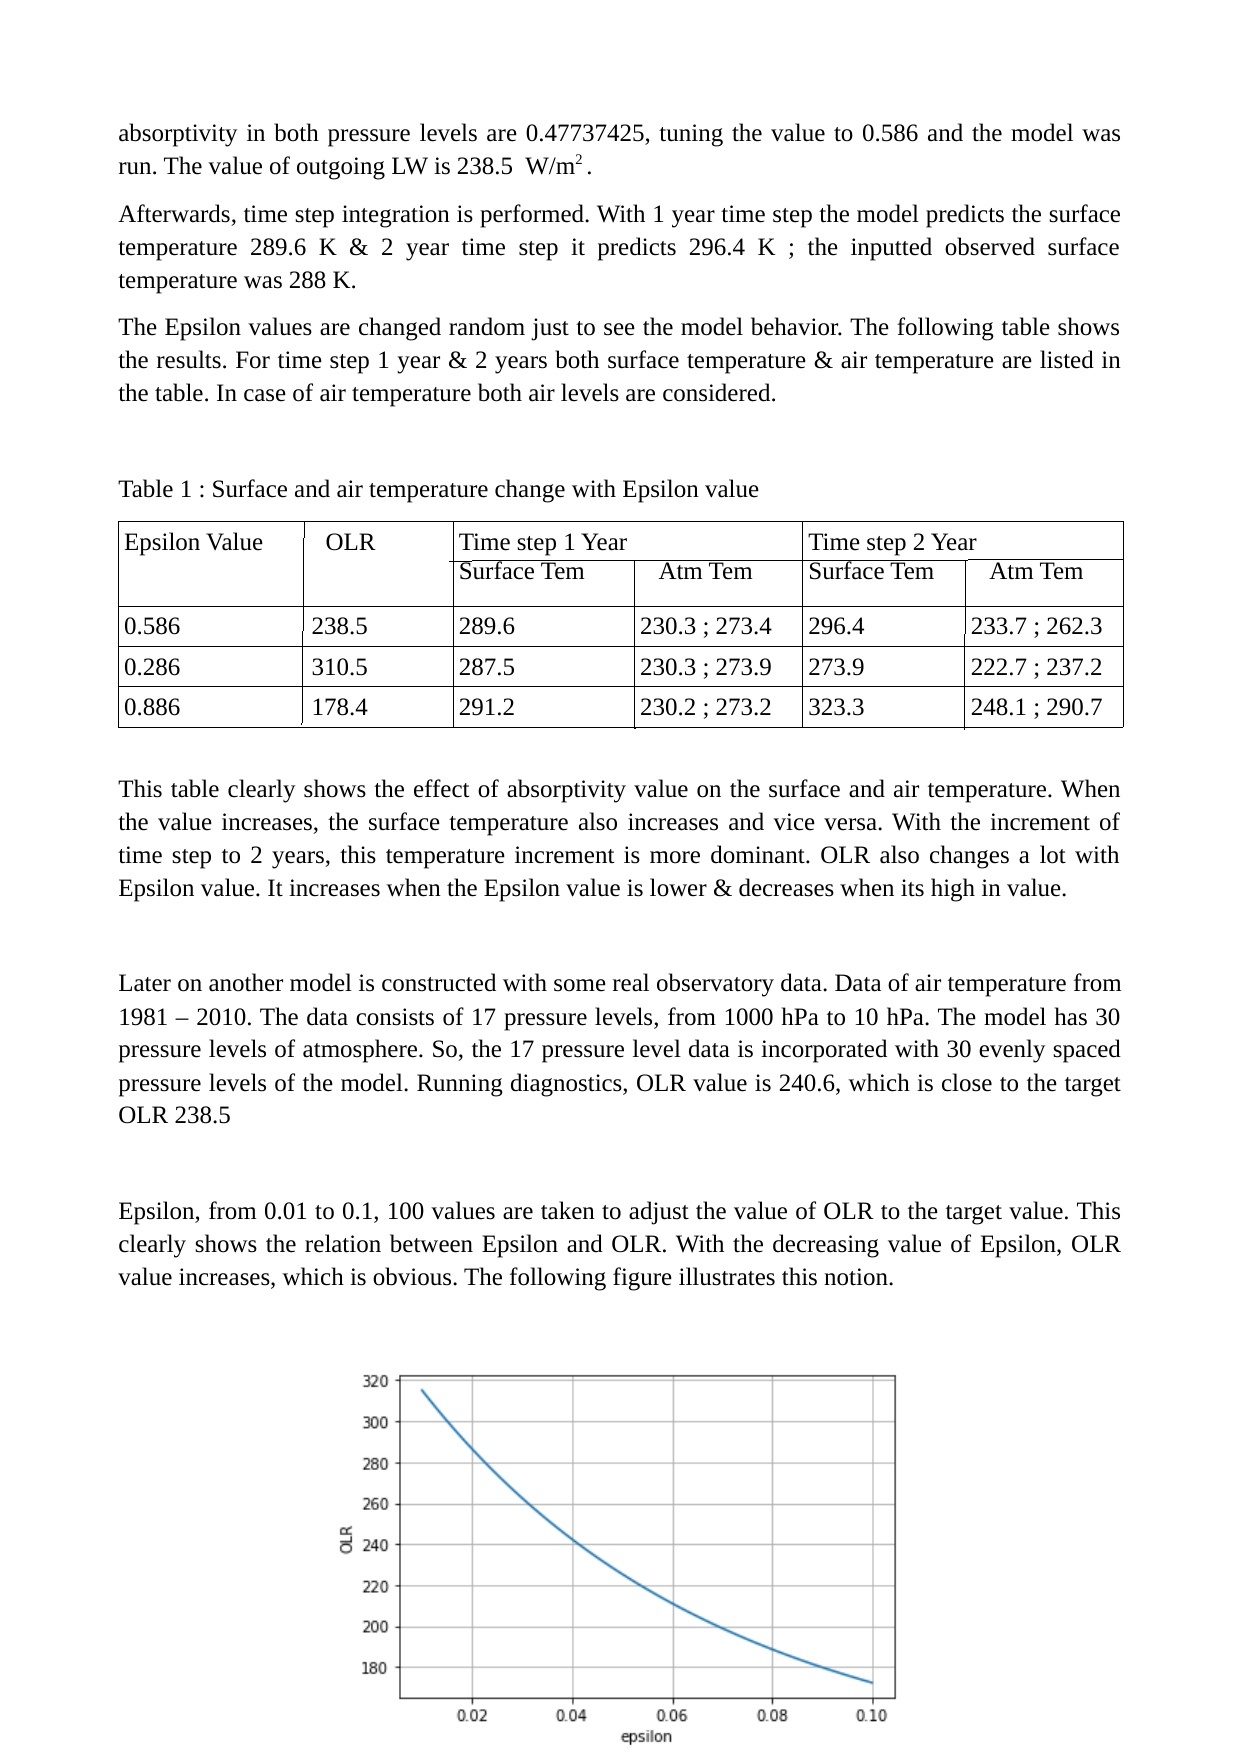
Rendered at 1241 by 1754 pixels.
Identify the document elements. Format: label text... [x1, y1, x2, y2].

text This table clearly shows the effect of absorptivity value on the surface and air temperature. When the value increases, the surface temperature also increases and vice versa. With the increment of time step to 2 years, this temperature increment is more dominant. OLR also changes a lot with Epsilon value. It increases when the Epsilon value is lower & decreases when its high in value. [118, 774, 1122, 902]
table_cell 230.3 ; 273.9 [635, 647, 802, 686]
table_cell 0.586 238.5 [119, 607, 453, 646]
table_cell 323.3 [803, 687, 964, 727]
table_cell 230.2 ; 273.2 [635, 687, 802, 727]
table_cell 310.5 [303, 647, 453, 686]
table_header Epsilon Value OLR [119, 522, 453, 606]
table_cell 296.4 233.7 ; 262.3 [803, 607, 1123, 646]
table_cell 0.886 178.4 [119, 687, 453, 727]
text The Epsilon values are changed random just to see the model behavior. The following table shows the results. For time step 1 year & 2 years both surface temperature & air temperature are listed in the table. In case of air temperature both air levels are considered. [118, 312, 1122, 407]
text absorptivity in both pressure levels are 0.47737425, tuning the value to 0.586 and the model was run. The value of outgoing LW is 238.5 W/m2 . [118, 118, 1122, 180]
table_cell 222.7 ; 237.2 [965, 647, 1123, 686]
text Later on another model is constructed with some real observatory data. Data of air temperature from 1981 – 2010. The data consists of 17 pressure levels, from 1000 hPa to 10 hPa. The model has 30 pressure levels of atmosphere. So, the 17 pressure level data is incorporated with 30 evenly spaced pressure levels of the model. Running diagnostics, OLR value is 240.6, which is close to the target OLR 238.5 [118, 968, 1122, 1129]
table_cell 289.6 [454, 607, 634, 646]
table_header Time step 2 Year Surface Tem Atm Tem [803, 522, 1123, 606]
table_cell 287.5 [454, 647, 634, 686]
text Table 1 : Surface and air temperature change with Epsilon value [118, 474, 1122, 502]
picture [331, 1366, 905, 1754]
table_cell 291.2 [454, 687, 634, 727]
table_cell 273.9 [803, 647, 964, 686]
table_cell 248.1 ; 290.7 [965, 687, 1123, 727]
table_cell 230.3 ; 273.4 [635, 607, 802, 646]
text Epsilon, from 0.01 to 0.1, 100 values are taken to adjust the value of OLR to the target value. This clearly shows the relation between Epsilon and OLR. With the decreasing value of Epsilon, OLR value increases, which is obvious. The following figure illustrates this notion. [118, 1196, 1122, 1291]
table_header Time step 1 Year Surface Tem Atm Tem [454, 522, 802, 606]
text Afterwards, time step integration is performed. With 1 year time step the model predicts the surface temperature 289.6 K & 2 year time step it predicts 296.4 K ; the inputted observed surface temperature was 288 K. [118, 199, 1122, 293]
table_cell 0.286 [119, 647, 302, 686]
